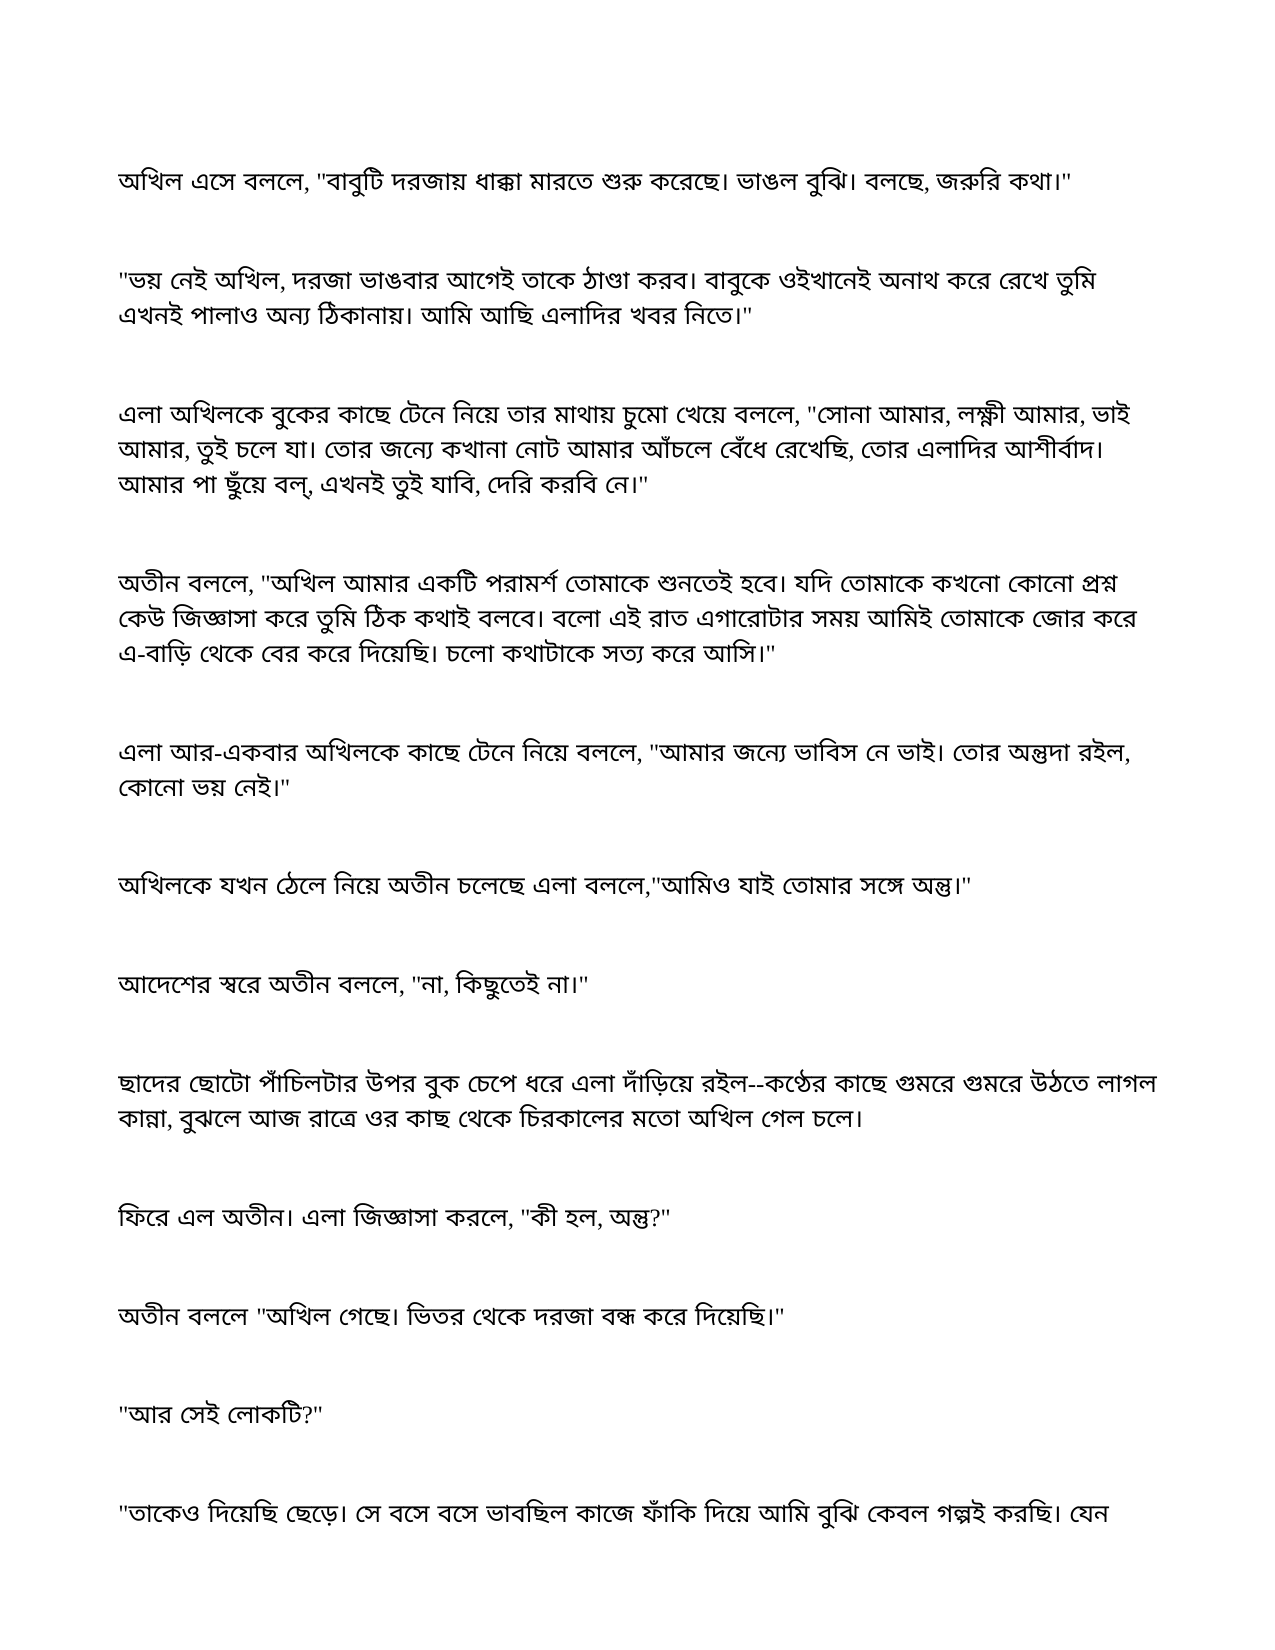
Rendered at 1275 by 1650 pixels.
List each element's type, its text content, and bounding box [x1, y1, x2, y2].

text অতীন বললে "অখিল গেছে। ভিতর থেকে দরজা বন্ধ করে দিয়েছি।" [118, 1302, 1157, 1331]
text অতীন বললে, "অখিল আমার একটি পরামর্শ তোমাকে শুনতেই হবে। যদি তোমাকে কখনো কোনো প্রশ্ন কেউ জিজ্ঞাসা করে তুমি ঠিক কথাই বলবে। বলো এই রাত এগারোটার সময় আমিই তোমাকে জোর করে এ-বাড়ি থেকে বের করে দিয়েছি। চলো কথাটাকে সত্য করে আসি।" [118, 569, 1157, 668]
text ফিরে এল অতীন। এলা জিজ্ঞাসা করলে, "কী হল, অন্তু?" [118, 1203, 1157, 1232]
text ছাদের ছোটো পাঁচিলটার উপর বুক চেপে ধরে এলা দাঁড়িয়ে রইল--কণ্ঠের কাছে গুমরে গুমরে উঠতে লাগল কান্না, বুঝলে আজ রাত্রে ওর কাছ থেকে চিরকালের মতো অখিল গেল চলে। [118, 1069, 1157, 1133]
text "তাকেও দিয়েছি ছেড়ে। সে বসে বসে ভাবছিল কাজে ফাঁকি দিয়ে আমি বুঝি কেবল গল্পই করছি। যেন নতুন একটা আরব্য উপন্যাস শুরু হয়েছে। আরব্য উপন্যাসই বটে। সমস্তটাই গল্প, একেবারেই আজগবি গল্প। ভয় করছে এলা? আমাকে ভয় নেই তোমার?" [118, 1499, 838, 1528]
text অখিল এসে বললে, "বাবুটি দরজায় ধাক্কা মারতে শুরু করেছে। ভাঙল বুঝি। বলছে, জরুরি কথা।" [360, 167, 826, 196]
text "তাকেও দিয়েছি ছেড়ে। সে বসে বসে ভাবছিল কাজে ফাঁকি দিয়ে আমি বুঝি কেবল গল্পই করছি। যেন নতুন একটা আরব্য উপন্যাস শুরু হয়েছে। আরব্য উপন্যাসই বটে। সমস্তটাই গল্প, একেবারেই আজগবি গল্প। ভয় করছে এলা? আমাকে ভয় নেই তোমার?" [830, 1499, 1157, 1528]
text অখিল এসে বললে, "বাবুটি দরজায় ধাক্কা মারতে শুরু করেছে। ভাঙল বুঝি। বলছে, জরুরি কথা।" [118, 167, 367, 196]
text আদেশের স্বরে অতীন বললে, "না, কিছুতেই না।" [486, 970, 1157, 999]
text "আর সেই লোকটি?" [118, 1400, 1157, 1429]
text অখিলকে যখন ঠেলে নিয়ে অতীন চলেছে এলা বললে,"আমিও যাই তোমার সঙ্গে অন্তু।" [118, 871, 1157, 901]
text "ভয় নেই অখিল, দরজা ভাঙবার আগেই তাকে ঠাণ্ডা করব। বাবুকে ওইখানেই অনাথ করে রেখে তুমি এখনই পালাও অন্য ঠিকানায়। আমি আছি এলাদির খবর নিতে।" [118, 266, 1157, 330]
text অখিল এসে বললে, "বাবুটি দরজায় ধাক্কা মারতে শুরু করেছে। ভাঙল বুঝি। বলছে, জরুরি কথা।" [818, 167, 1157, 196]
text এলা আর-একবার অখিলকে কাছে টেনে নিয়ে বললে, "আমার জন্যে ভাবিস নে ভাই। তোর অন্তুদা রইল, কোনো ভয় নেই।" [118, 738, 1157, 802]
text এলা অখিলকে বুকের কাছে টেনে নিয়ে তার মাথায় চুমো খেয়ে বললে, "সোনা আমার, লক্ষ্ণী আমার, ভাই আমার, তুই চলে যা। তোর জন্যে কখানা নোট আমার আঁচলে বেঁধে রেখেছি, তোর এলাদির আশীর্বাদ। আমার পা ছুঁয়ে বল্‌, এখনই তুই যাবি, দেরি করবি নে।" [118, 400, 1157, 499]
text আদেশের স্বরে অতীন বললে, "না, কিছুতেই না।" [118, 970, 495, 999]
